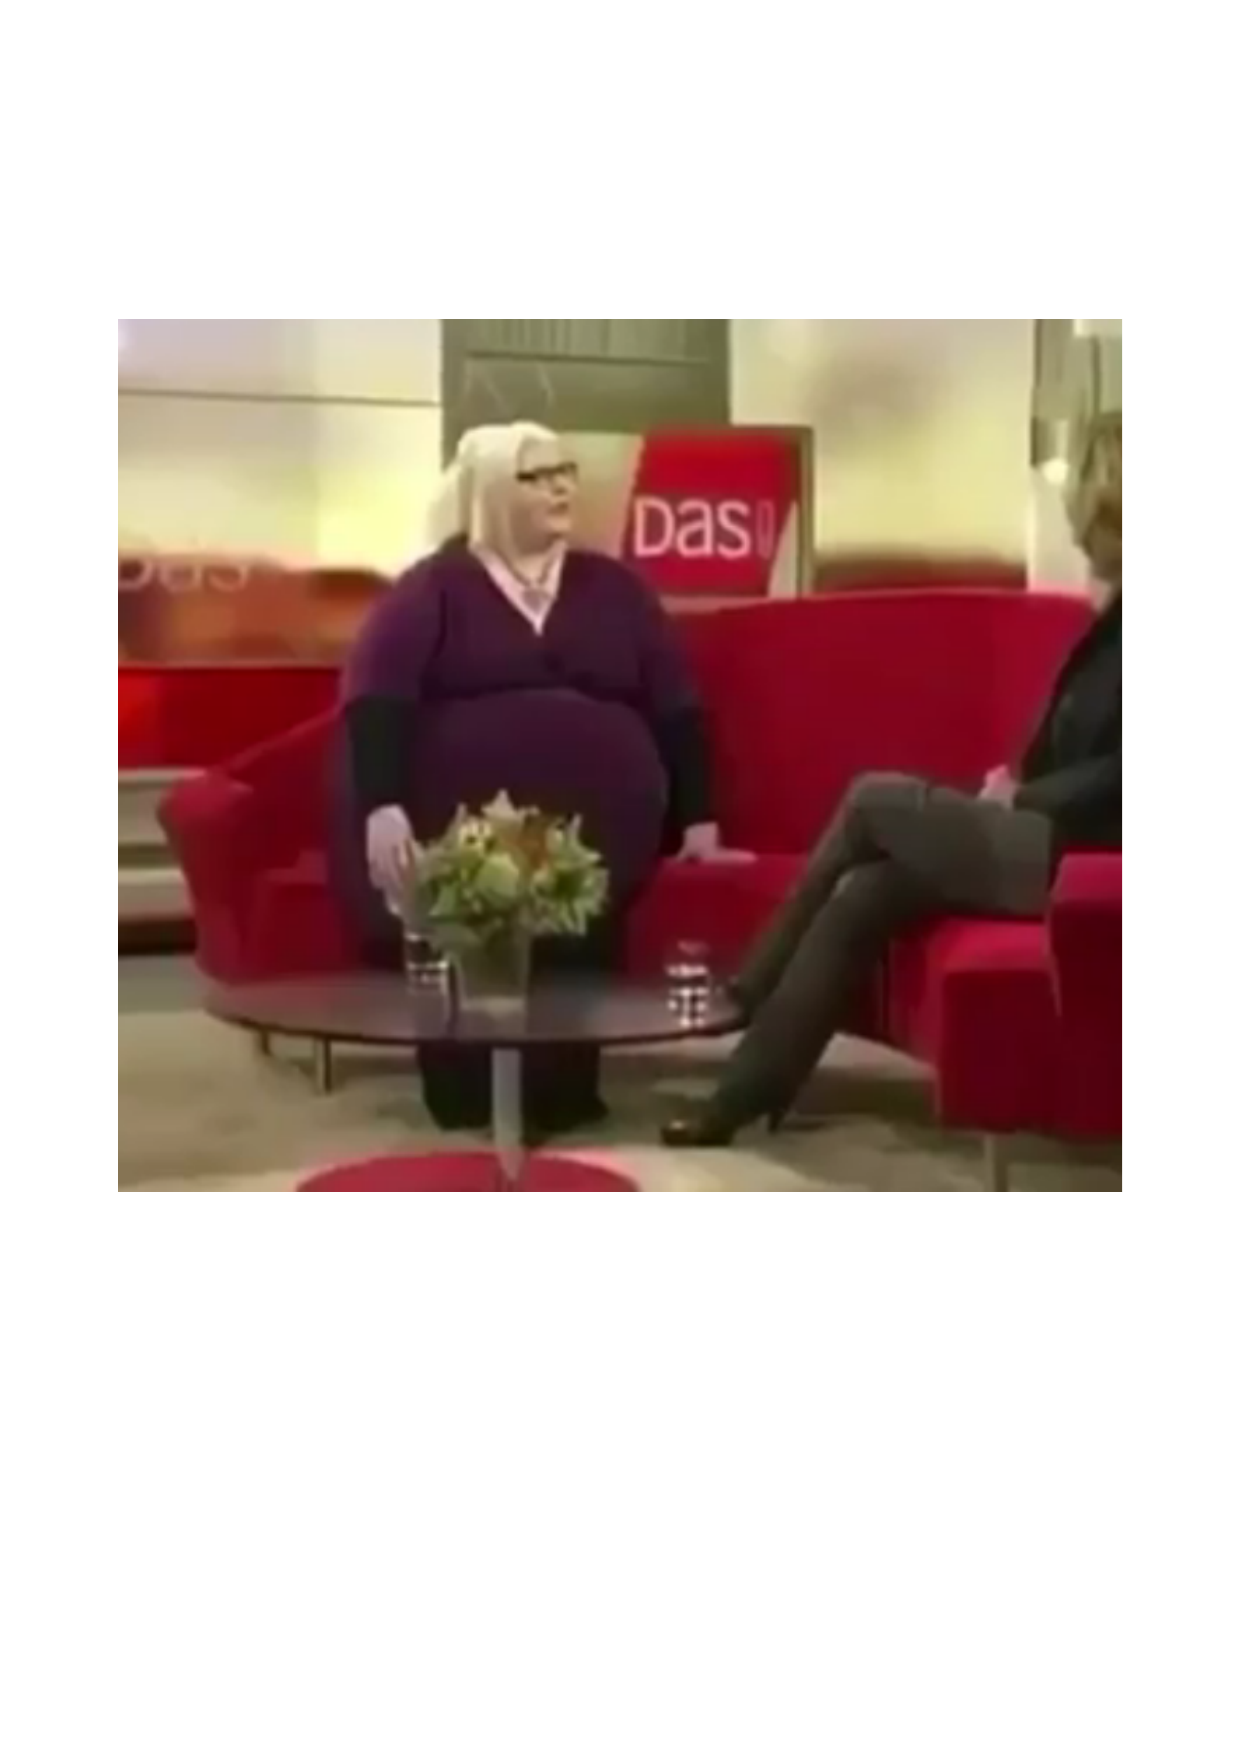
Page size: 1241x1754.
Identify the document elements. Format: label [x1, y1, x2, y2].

picture [118, 319, 1123, 1192]
